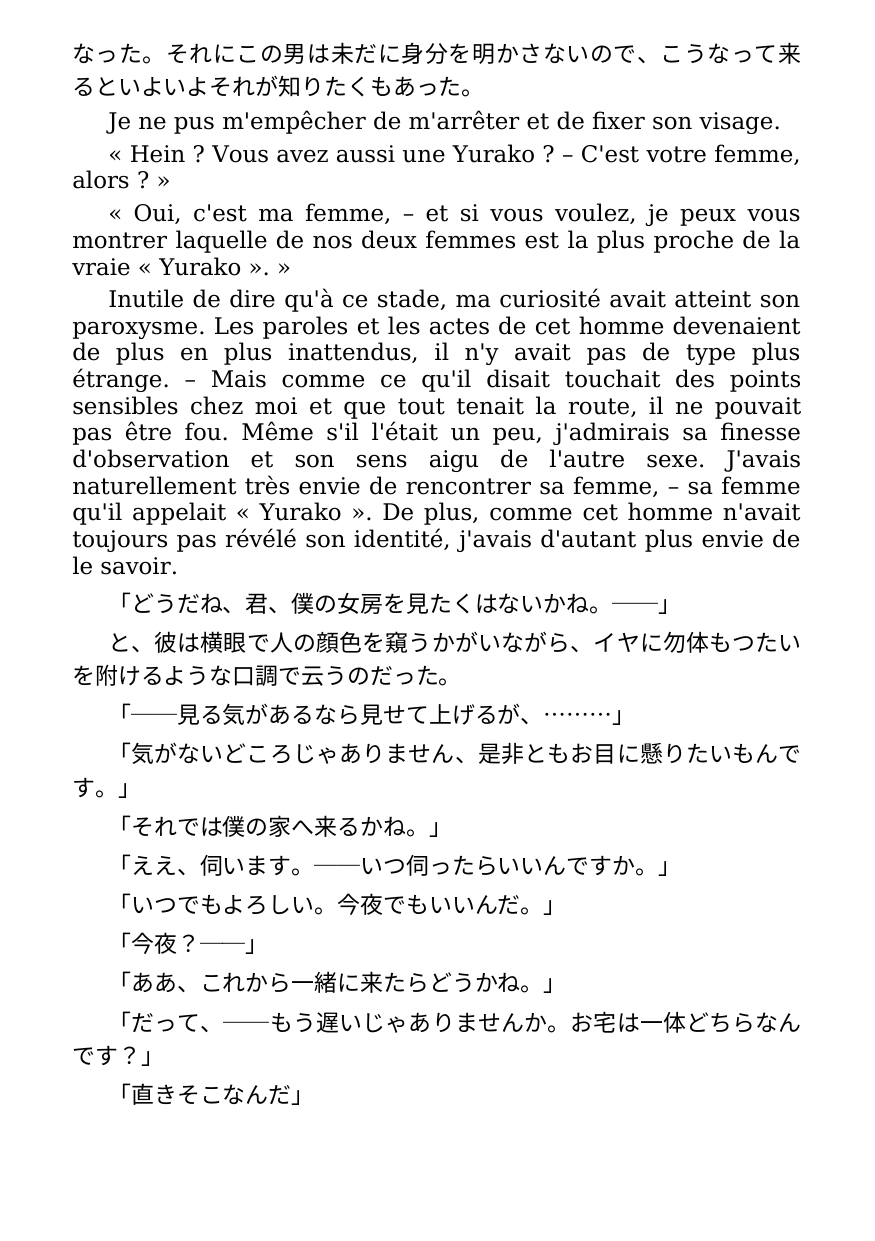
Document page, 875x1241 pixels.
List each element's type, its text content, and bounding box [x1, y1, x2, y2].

text Inutile de dire qu'à ce stade, ma curiosité avait atteint son paroxysme. Les paroles et les actes de cet homme devenaient de plus en plus inattendus, il n'y avait pas de type plus étrange. – Mais comme ce qu'il disait touchait des points sensibles chez moi et que tout tenait la route, il ne pouvait pas être fou. Même s'il l'était un peu, j'admirais sa finesse d'observation et son sens aigu de l'autre sexe. J'avais naturellement très envie de rencontrer sa femme, – sa femme qu'il appelait « Yurako ». De plus, comme cet homme n'avait toujours pas révélé son identité, j'avais d'autant plus envie de le savoir. [72, 286, 802, 579]
text « Oui, c'est ma femme, – et si vous voulez, je peux vous montrer laquelle de nos deux femmes est la plus proche de la vraie « Yurako ». » [72, 200, 802, 280]
text 「どうだね、君、僕の女房を見たくはないかね。──」 [72, 586, 802, 619]
text 「だって、──もう遅いじゃありませんか。お宅は一体どちらなんです？」 [72, 1004, 802, 1071]
text なった。それにこの男は未だに身分を明かさないので、こうなって来るといよいよそれが知りたくもあった。 [72, 36, 802, 102]
text 「気がないどころじゃありません、是非ともお目に懸りたいもんです。」 [72, 736, 802, 803]
text « Hein ? Vous avez aussi une Yurako ? – C'est votre femme, alors ? » [72, 141, 802, 194]
text 「ええ、伺います。──いつ伺ったらいいんですか。」 [72, 848, 802, 881]
text と、彼は横眼で人の顔色を窺うかがいながら、イヤに勿体もつたいを附けるような口調で云うのだった。 [72, 625, 802, 691]
text Je ne pus m'empêcher de m'arrêter et de fixer son visage. [72, 108, 802, 135]
text 「直きそこなんだ」 [72, 1077, 802, 1110]
text 「──見る気があるなら見せて上げるが、………」 [72, 697, 802, 730]
text 「それでは僕の家へ来るかね。」 [72, 809, 802, 842]
text 「ああ、これから一緒に来たらどうかね。」 [72, 965, 802, 998]
text 「いつでもよろしい。今夜でもいいんだ。」 [72, 887, 802, 920]
text 「今夜？──」 [72, 926, 802, 959]
